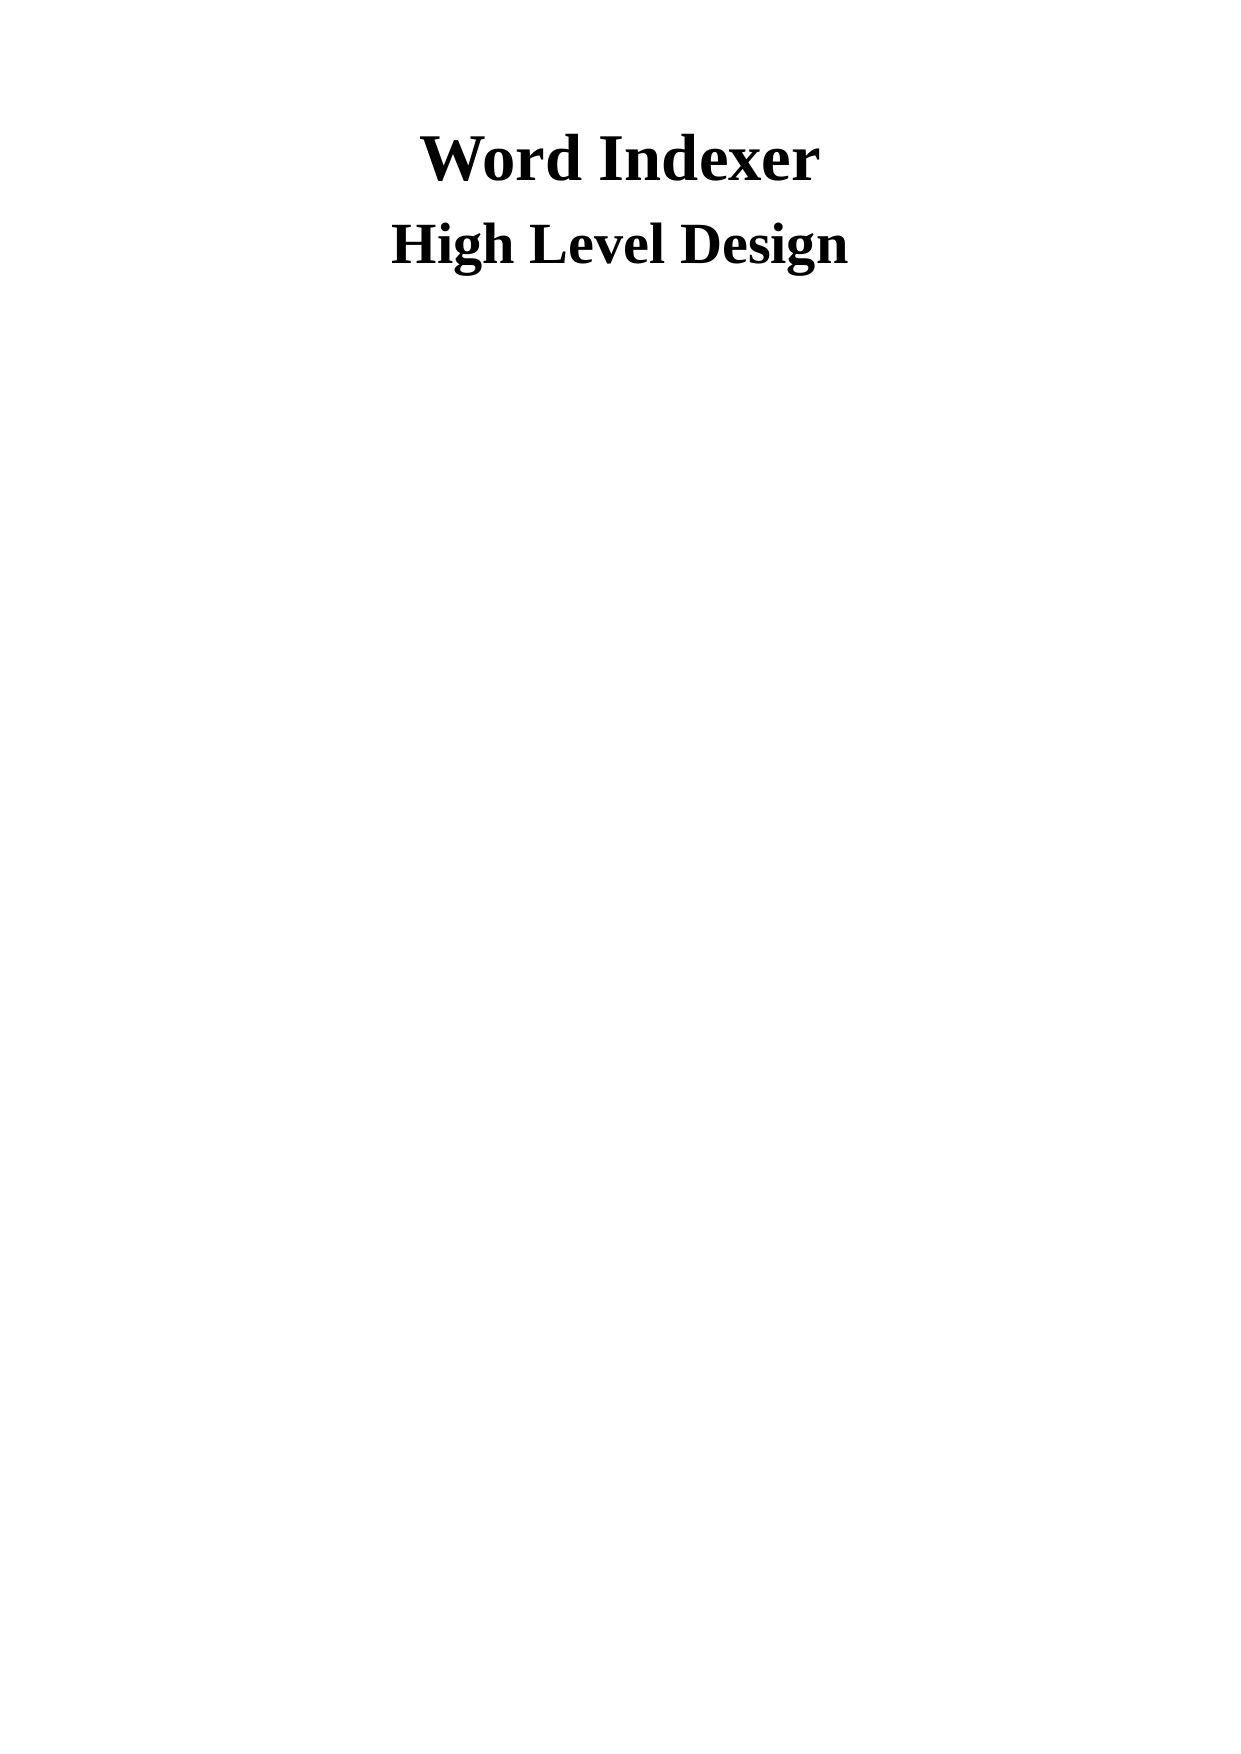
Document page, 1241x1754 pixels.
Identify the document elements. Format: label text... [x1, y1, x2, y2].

text High Level Design [118, 209, 1122, 276]
text Word Indexer [118, 118, 1122, 195]
